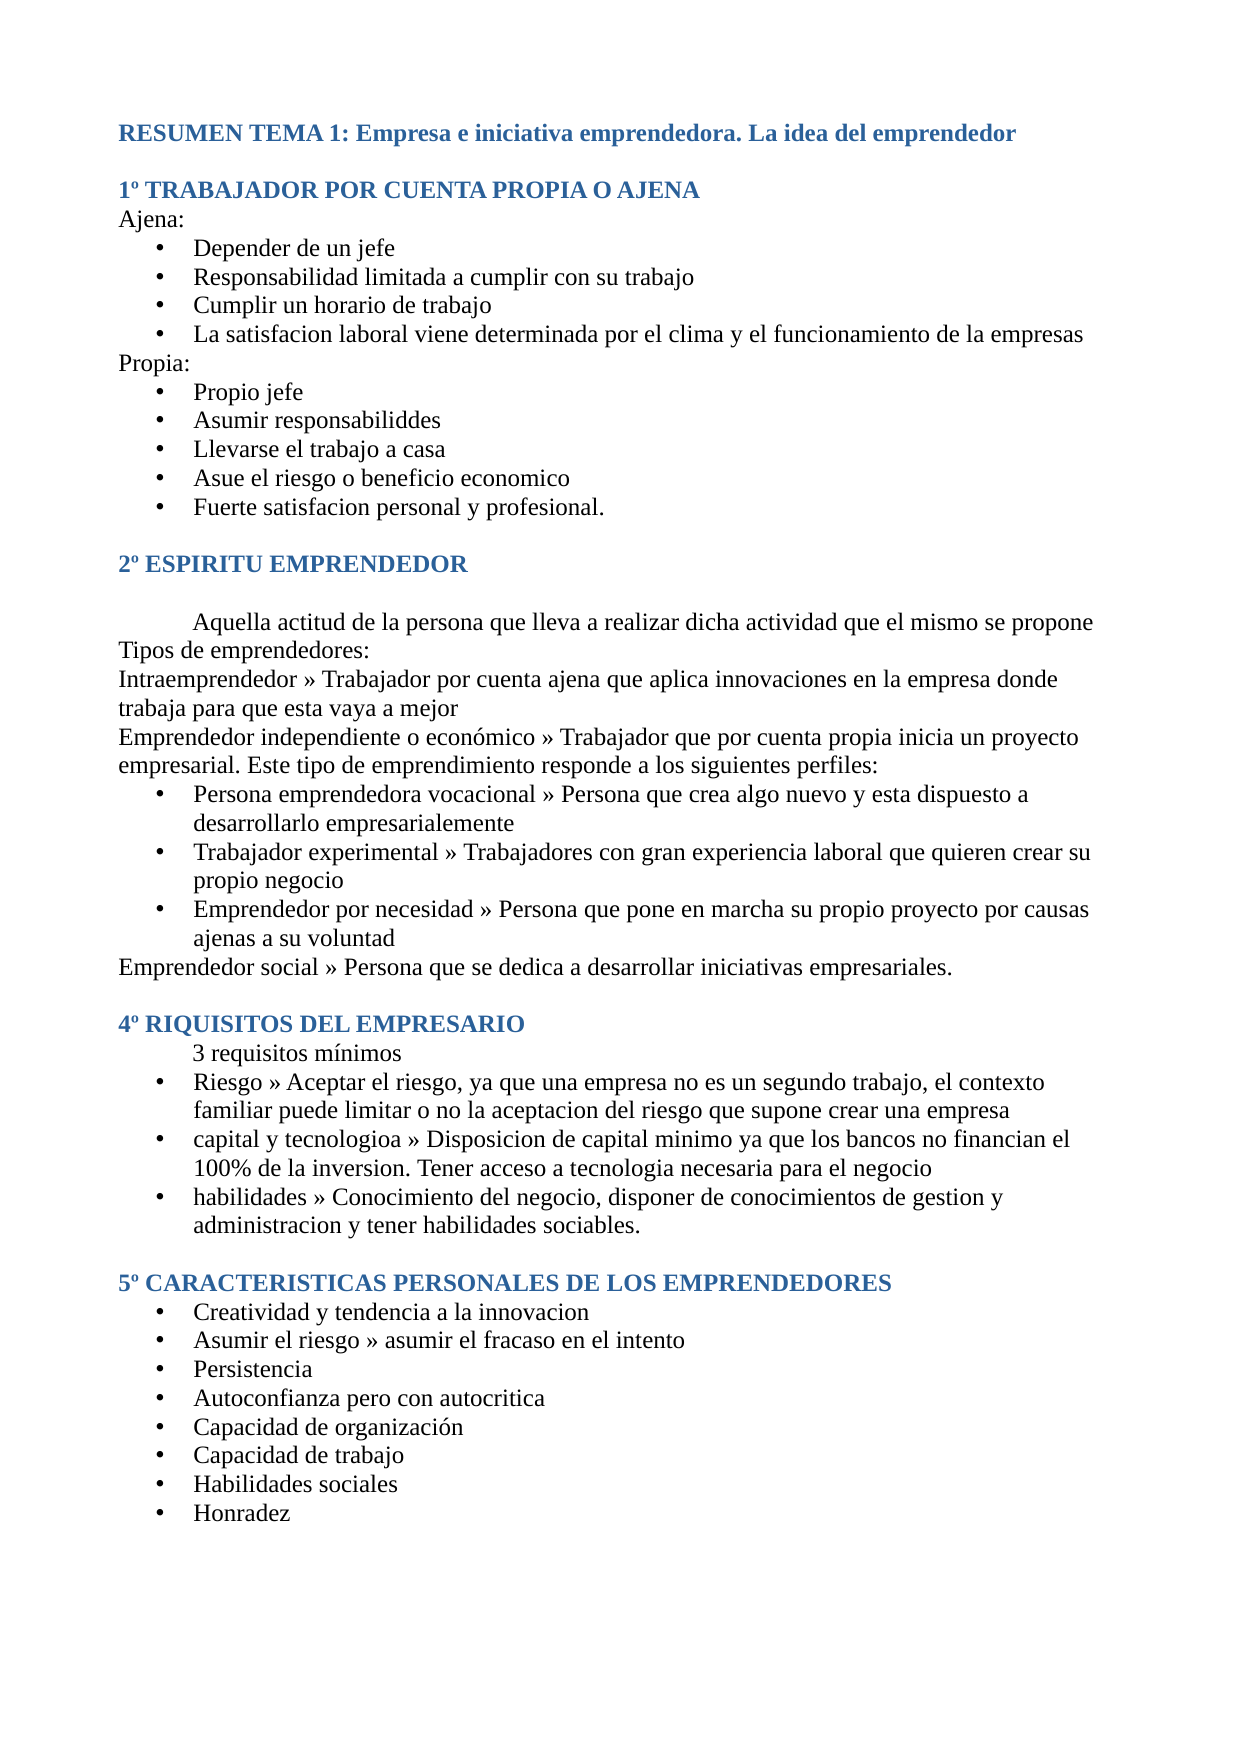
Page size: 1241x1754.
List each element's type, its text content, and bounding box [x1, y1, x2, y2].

list Propio jefe [156, 377, 1122, 406]
text Tipos de emprendedores: [118, 636, 1122, 664]
list Creatividad y tendencia a la innovacion [156, 1297, 1122, 1326]
list Emprendedor por necesidad » Persona que pone en marcha su propio proyecto por causas ajenas a su voluntad [156, 894, 1122, 952]
list Habilidades sociales [156, 1469, 1122, 1498]
list Capacidad de trabajo [156, 1441, 1122, 1469]
text Intraemprendedor » Trabajador por cuenta ajena que aplica innovaciones en la empresa donde trabaja para que esta vaya a mejor [118, 664, 1122, 722]
text 1º TRABAJADOR POR CUENTA PROPIA O AJENA [118, 176, 1122, 204]
list Asue el riesgo o beneficio economico [156, 463, 1122, 492]
text Ajena: [118, 204, 1122, 233]
list Persistencia [156, 1354, 1122, 1383]
list Riesgo » Aceptar el riesgo, ya que una empresa no es un segundo trabajo, el contexto familiar puede limitar o no la aceptacion del riesgo que supone crear una empresa [156, 1067, 1122, 1124]
list Depender de un jefe [156, 233, 1122, 262]
text 5º CARACTERISTICAS PERSONALES DE LOS EMPRENDEDORES [118, 1268, 1122, 1297]
list Persona emprendedora vocacional » Persona que crea algo nuevo y esta dispuesto a desarrollarlo empresarialemente [156, 779, 1122, 837]
list La satisfacion laboral viene determinada por el clima y el funcionamiento de la empresas [156, 319, 1122, 348]
text 3 requisitos mínimos [118, 1038, 1122, 1067]
list capital y tecnologioa » Disposicion de capital minimo ya que los bancos no financian el 100% de la inversion. Tener acceso a tecnologia necesaria para el negocio [156, 1124, 1122, 1182]
list Autoconfianza pero con autocritica [156, 1383, 1122, 1412]
list Cumplir un horario de trabajo [156, 291, 1122, 319]
list Llevarse el trabajo a casa [156, 434, 1122, 463]
text Propia: [118, 348, 1122, 377]
list habilidades » Conocimiento del negocio, disponer de conocimientos de gestion y administracion y tener habilidades sociables. [156, 1182, 1122, 1239]
text Aquella actitud de la persona que lleva a realizar dicha actividad que el mismo se propone [118, 607, 1122, 636]
list Trabajador experimental » Trabajadores con gran experiencia laboral que quieren crear su propio negocio [156, 837, 1122, 894]
text Emprendedor social » Persona que se dedica a desarrollar iniciativas empresariales. [118, 952, 1122, 981]
text RESUMEN TEMA 1: Empresa e iniciativa emprendedora. La idea del emprendedor [118, 118, 1122, 147]
list Asumir el riesgo » asumir el fracaso en el intento [156, 1326, 1122, 1354]
text 4º RIQUISITOS DEL EMPRESARIO [118, 1009, 1122, 1038]
list Asumir responsabiliddes [156, 406, 1122, 434]
list Honradez [156, 1498, 1122, 1527]
list Fuerte satisfacion personal y profesional. [156, 492, 1122, 521]
list Capacidad de organización [156, 1412, 1122, 1441]
text 2º ESPIRITU EMPRENDEDOR [118, 549, 1122, 578]
list Responsabilidad limitada a cumplir con su trabajo [156, 262, 1122, 291]
text Emprendedor independiente o económico » Trabajador que por cuenta propia inicia un proyecto empresarial. Este tipo de emprendimiento responde a los siguientes perfiles: [118, 722, 1122, 779]
